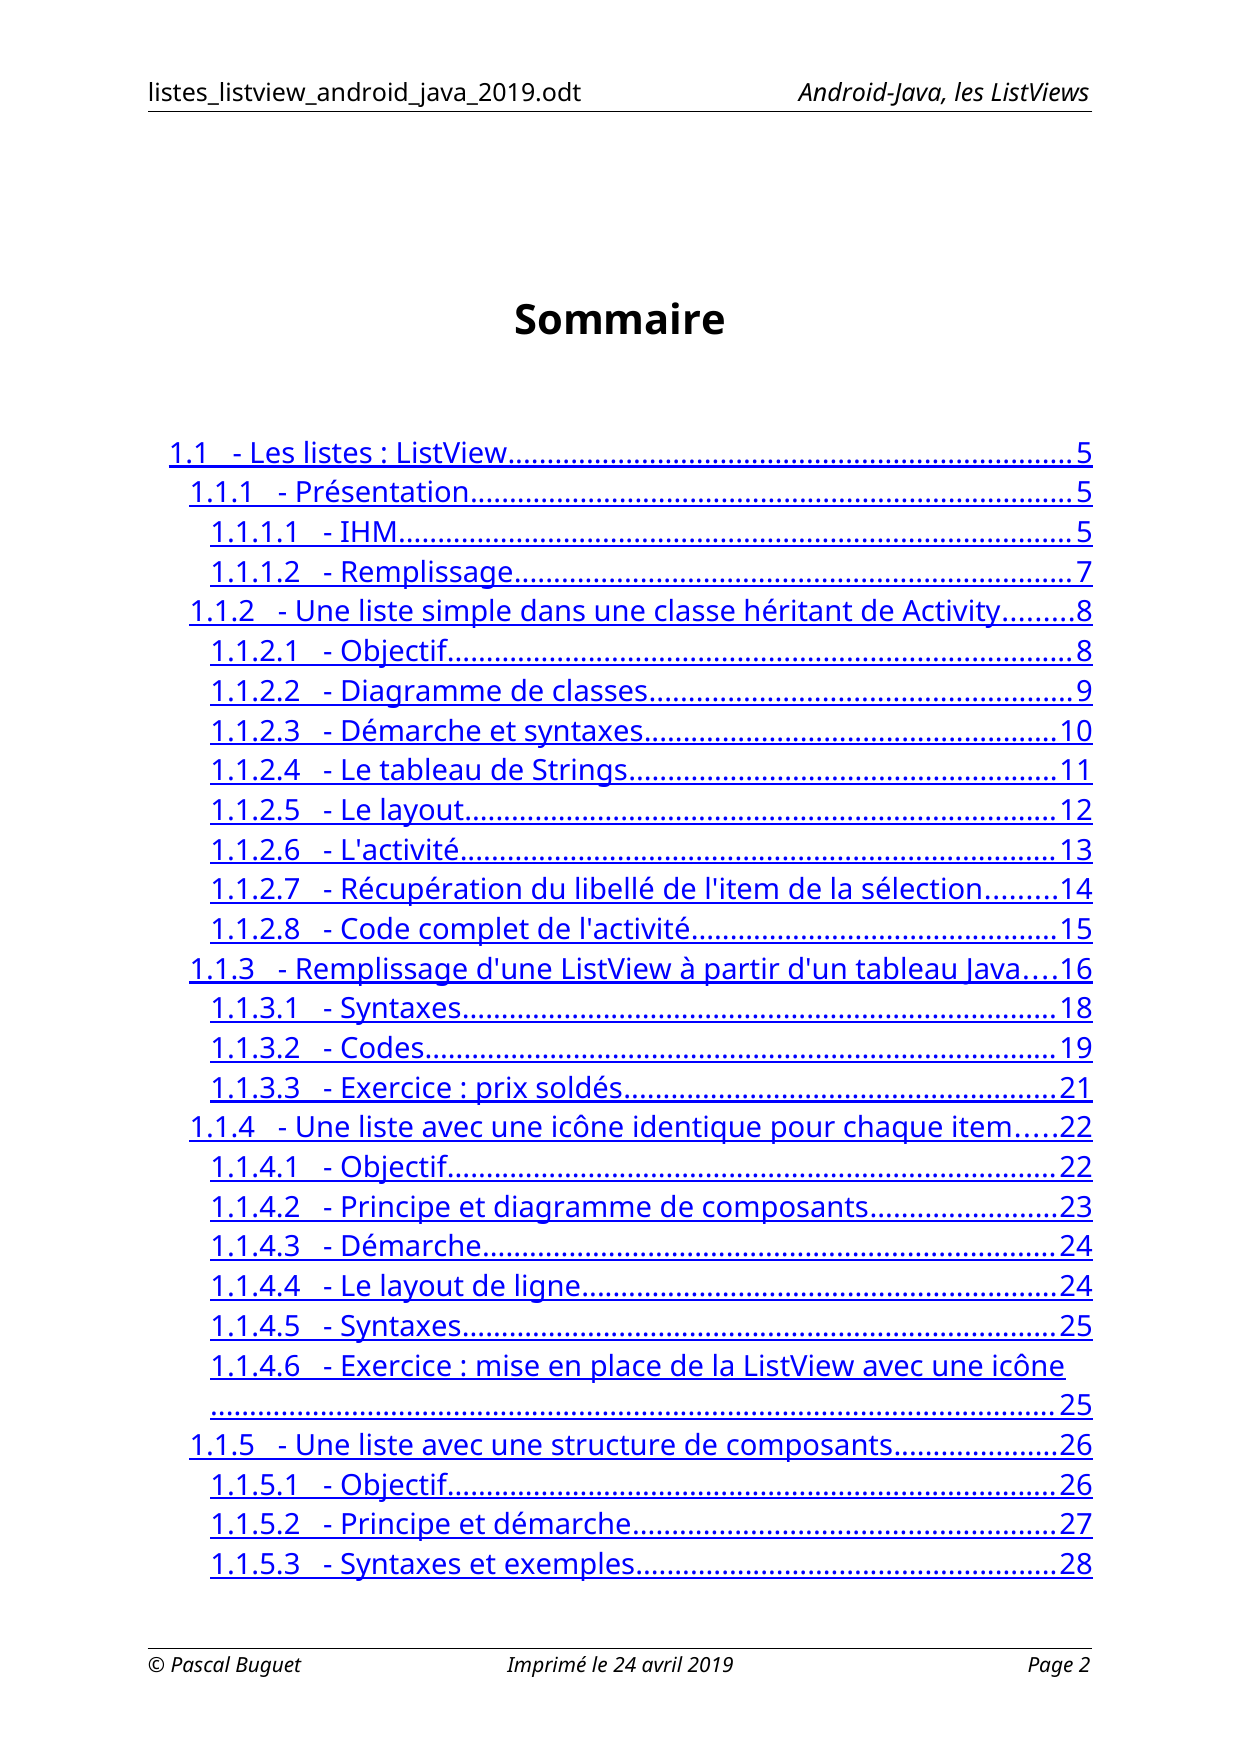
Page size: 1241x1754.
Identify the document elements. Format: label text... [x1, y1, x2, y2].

text [210, 547, 1092, 551]
text 1.1.1.1 - IHM 5 [210, 511, 1092, 545]
text 1.1.3 - Remplissage d'une ListView à partir d'un tableau Java 16 [189, 948, 1092, 981]
text Sommaire [148, 290, 1092, 347]
text [210, 944, 1092, 948]
text 1.1.2.8 - Code complet de l'activité 15 [210, 908, 1092, 942]
text 1.1.1.2 - Remplissage 7 [210, 551, 1092, 585]
text 1.1.2 - Une liste simple dans une classe héritant de Activity 8 [189, 591, 1092, 624]
text [210, 1261, 1092, 1265]
text [210, 904, 1092, 908]
text [210, 1579, 1092, 1583]
text 1.1.4.5 - Syntaxes 25 [210, 1305, 1092, 1339]
text [210, 1103, 1092, 1107]
text [210, 1539, 1092, 1543]
text [210, 1341, 1092, 1345]
text 1.1.4.2 - Principe et diagramme de composants 23 [210, 1186, 1092, 1220]
text [189, 626, 1092, 630]
text 1.1.3.3 - Exercice : prix soldés 21 [210, 1067, 1092, 1100]
text 1.1.2.4 - Le tableau de Strings 11 [210, 749, 1092, 783]
text [189, 984, 1092, 988]
text 1.1.4.6 - Exercice : mise en place de la ListView avec une icône 25 [210, 1345, 1092, 1418]
text [210, 666, 1092, 670]
text [210, 706, 1092, 710]
text [189, 1460, 1092, 1464]
text [210, 1063, 1092, 1067]
text 1.1.3.2 - Codes 19 [210, 1027, 1092, 1061]
text 1.1.5.2 - Principe et démarche 27 [210, 1503, 1092, 1537]
text [189, 1142, 1092, 1146]
text 1.1 - Les listes : ListView 5 [168, 432, 1092, 465]
text [210, 745, 1092, 749]
text [210, 1499, 1092, 1503]
text 1.1.4.1 - Objectif 22 [210, 1146, 1092, 1180]
text 1.1.4 - Une liste avec une icône identique pour chaque item 22 [189, 1107, 1092, 1140]
text 1.1.5 - Une liste avec une structure de composants 26 [189, 1424, 1092, 1458]
text [210, 1023, 1092, 1027]
text [210, 1301, 1092, 1305]
text [210, 864, 1092, 868]
text 1.1.2.5 - Le layout 12 [210, 789, 1092, 823]
text 1.1.5.3 - Syntaxes et exemples 28 [210, 1543, 1092, 1577]
text [210, 587, 1092, 591]
text [210, 785, 1092, 789]
text [210, 1420, 1092, 1424]
text 1.1.4.3 - Démarche 24 [210, 1226, 1092, 1259]
text [210, 1222, 1092, 1226]
text 1.1.2.3 - Démarche et syntaxes 10 [210, 710, 1092, 743]
text [210, 1182, 1092, 1186]
text 1.1.4.4 - Le layout de ligne 24 [210, 1265, 1092, 1299]
text 1.1.2.2 - Diagramme de classes 9 [210, 670, 1092, 704]
text 1.1.2.6 - L'activité 13 [210, 829, 1092, 862]
text 1.1.1 - Présentation 5 [189, 472, 1092, 505]
text [168, 466, 1092, 472]
text 1.1.2.1 - Objectif 8 [210, 630, 1092, 664]
text [210, 825, 1092, 829]
text 1.1.2.7 - Récupération du libellé de l'item de la sélection 14 [210, 868, 1092, 902]
text 1.1.5.1 - Objectif 26 [210, 1464, 1092, 1497]
text 1.1.3.1 - Syntaxes 18 [210, 988, 1092, 1021]
text [189, 507, 1092, 511]
